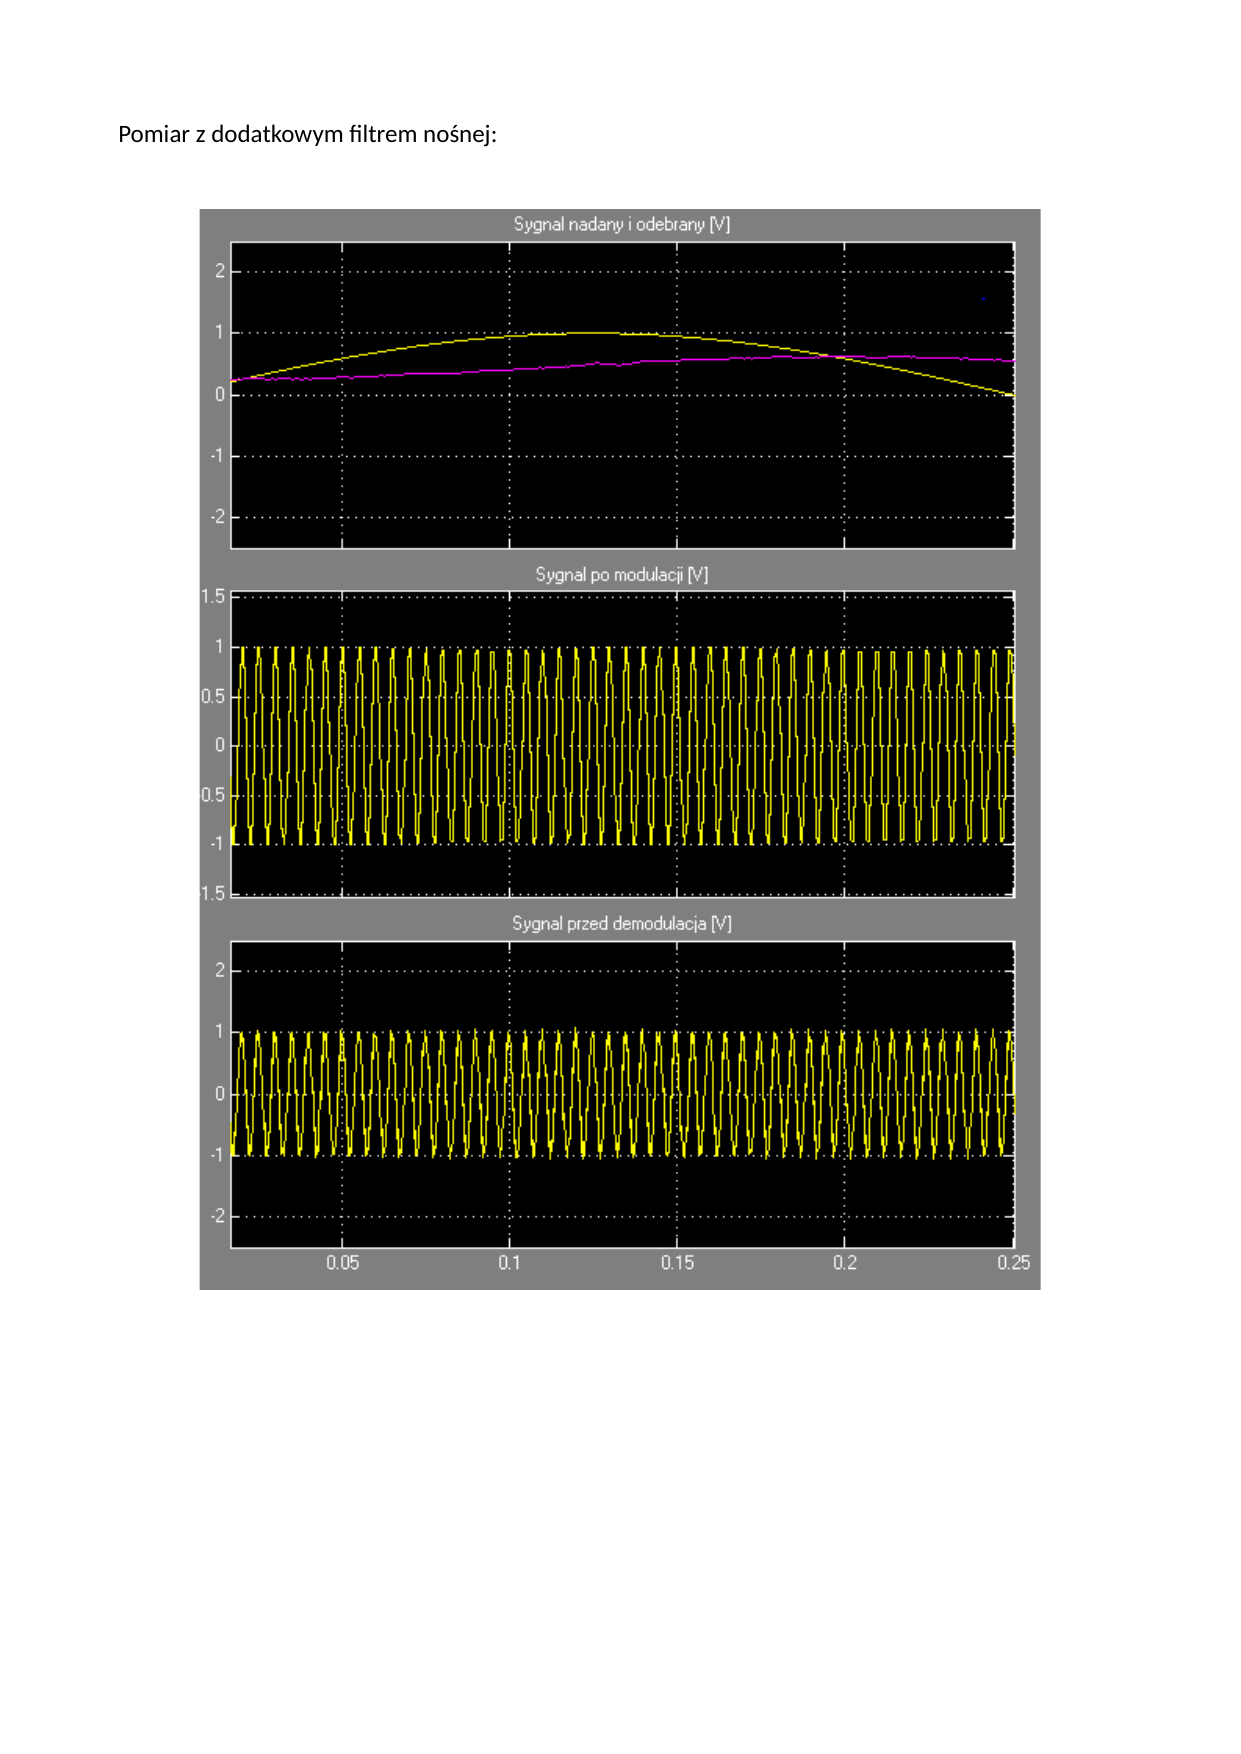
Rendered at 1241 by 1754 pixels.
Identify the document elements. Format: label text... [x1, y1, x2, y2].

picture [199, 209, 1041, 1290]
text Pomiar z dodatkowym filtrem nośnej: [118, 118, 1122, 149]
